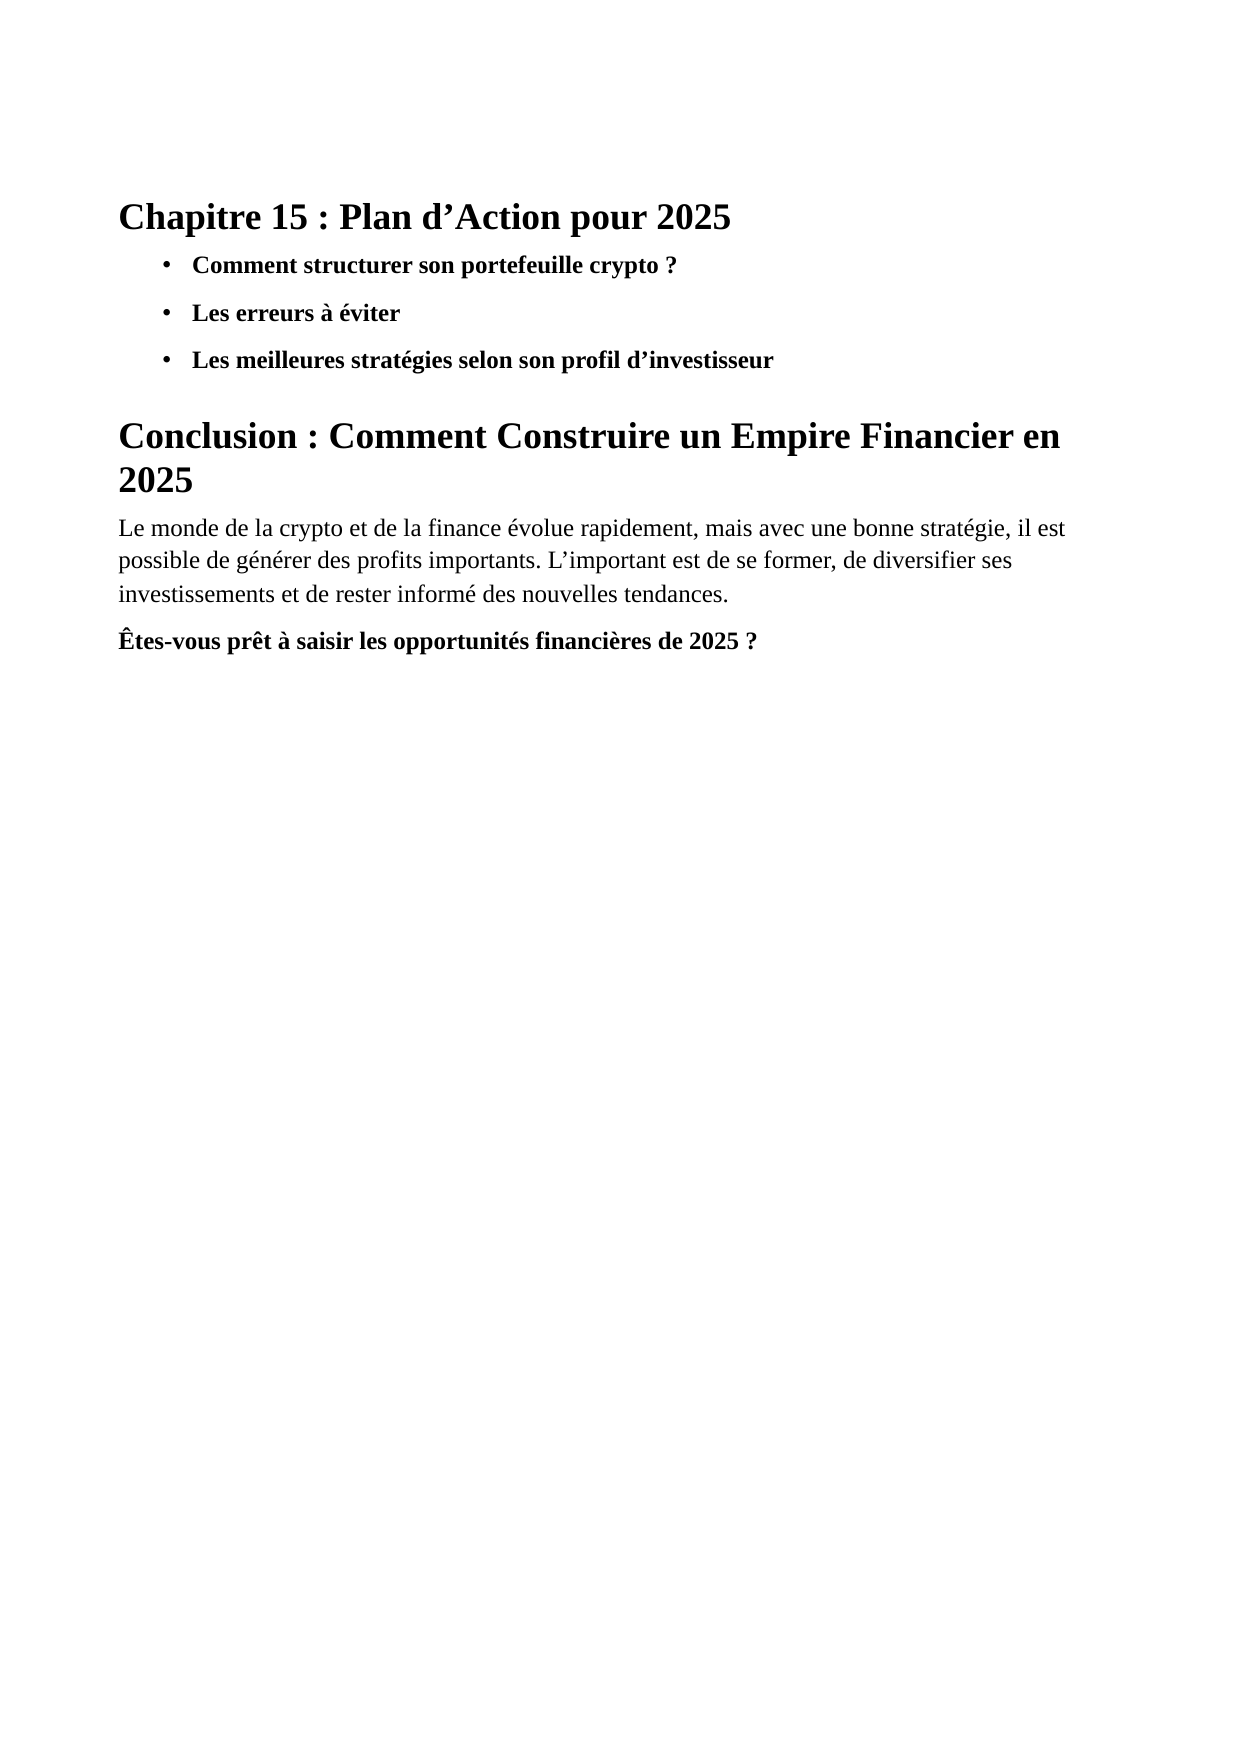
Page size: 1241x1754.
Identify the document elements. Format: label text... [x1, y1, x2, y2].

list Comment structurer son portefeuille crypto ? [162, 250, 1122, 279]
subtitle Conclusion : Comment Construire un Empire Financier en 2025 [118, 414, 1122, 500]
text Le monde de la crypto et de la finance évolue rapidement, mais avec une bonne stratégie, il est possible de générer des profits importants. L’important est de se former, de diversifier ses investissements et de rester informé des nouvelles tendances. [118, 513, 1122, 607]
subtitle Chapitre 15 : Plan d’Action pour 2025 [118, 194, 1122, 238]
list Les erreurs à éviter [162, 298, 1122, 327]
list Les meilleures stratégies selon son profil d’investisseur [162, 345, 1122, 374]
text Êtes-vous prêt à saisir les opportunités financières de 2025 ? [118, 626, 1122, 655]
